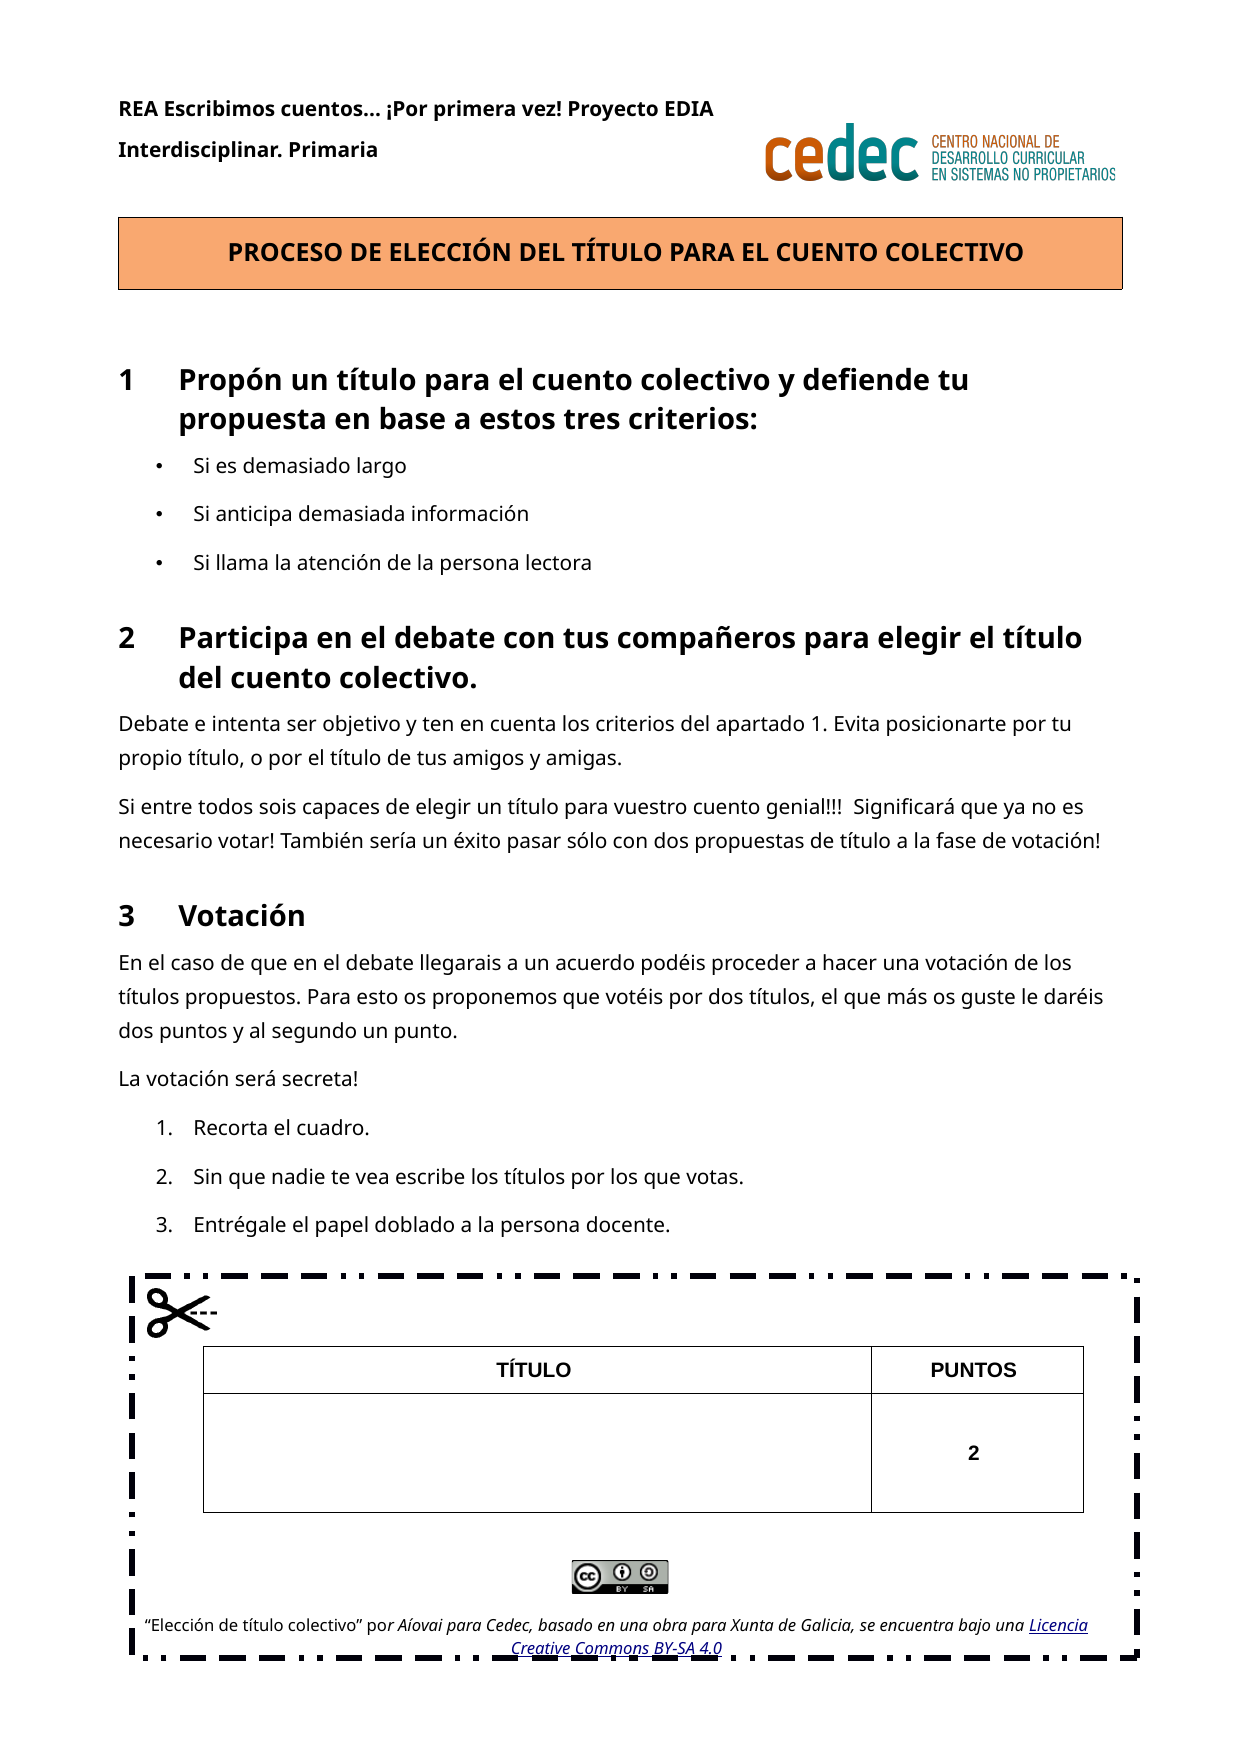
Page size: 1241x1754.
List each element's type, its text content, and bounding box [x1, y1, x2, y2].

list Si es demasiado largo [156, 451, 1122, 479]
picture [142, 1285, 222, 1341]
subtitle Votación [118, 896, 1122, 935]
list Si llama la atención de la persona lectora [156, 548, 1122, 576]
table_cell [204, 1394, 871, 1512]
text Debate e intenta ser objetivo y ten en cuenta los criterios del apartado 1. Evita posicionarte por tu propio título, o por el título de tus amigos y amigas. [118, 709, 1116, 772]
table_header PUNTOS [872, 1347, 1083, 1393]
text La votación será secreta! [118, 1064, 1116, 1093]
picture [765, 123, 1116, 181]
table_header PROCESO DE ELECCIÓN DEL TÍTULO PARA EL CUENTO COLECTIVO [119, 218, 1122, 289]
list Recorta el cuadro. [156, 1113, 1122, 1142]
table_cell 2 [872, 1394, 1083, 1512]
subtitle Participa en el debate con tus compañeros para elegir el título del cuento colectivo. [118, 617, 1122, 697]
text En el caso de que en el debate llegarais a un acuerdo podéis proceder a hacer una votación de los títulos propuestos. Para esto os proponemos que votéis por dos títulos, el que más os guste le daréis dos puntos y al segundo un punto. [118, 948, 1116, 1044]
text Si entre todos sois capaces de elegir un título para vuestro cuento genial!!! Significará que ya no es necesario votar! También sería un éxito pasar sólo con dos propuestas de título a la fase de votación! [118, 792, 1116, 854]
list Sin que nadie te vea escribe los títulos por los que votas. [156, 1162, 1122, 1190]
subtitle Propón un título para el cuento colectivo y defiende tu propuesta en base a estos tres criterios: [118, 359, 1122, 438]
list Entrégale el papel doblado a la persona docente. [156, 1211, 1122, 1239]
list Si anticipa demasiada información [156, 499, 1122, 528]
table_header TÍTULO [204, 1347, 871, 1393]
picture [571, 1560, 669, 1594]
